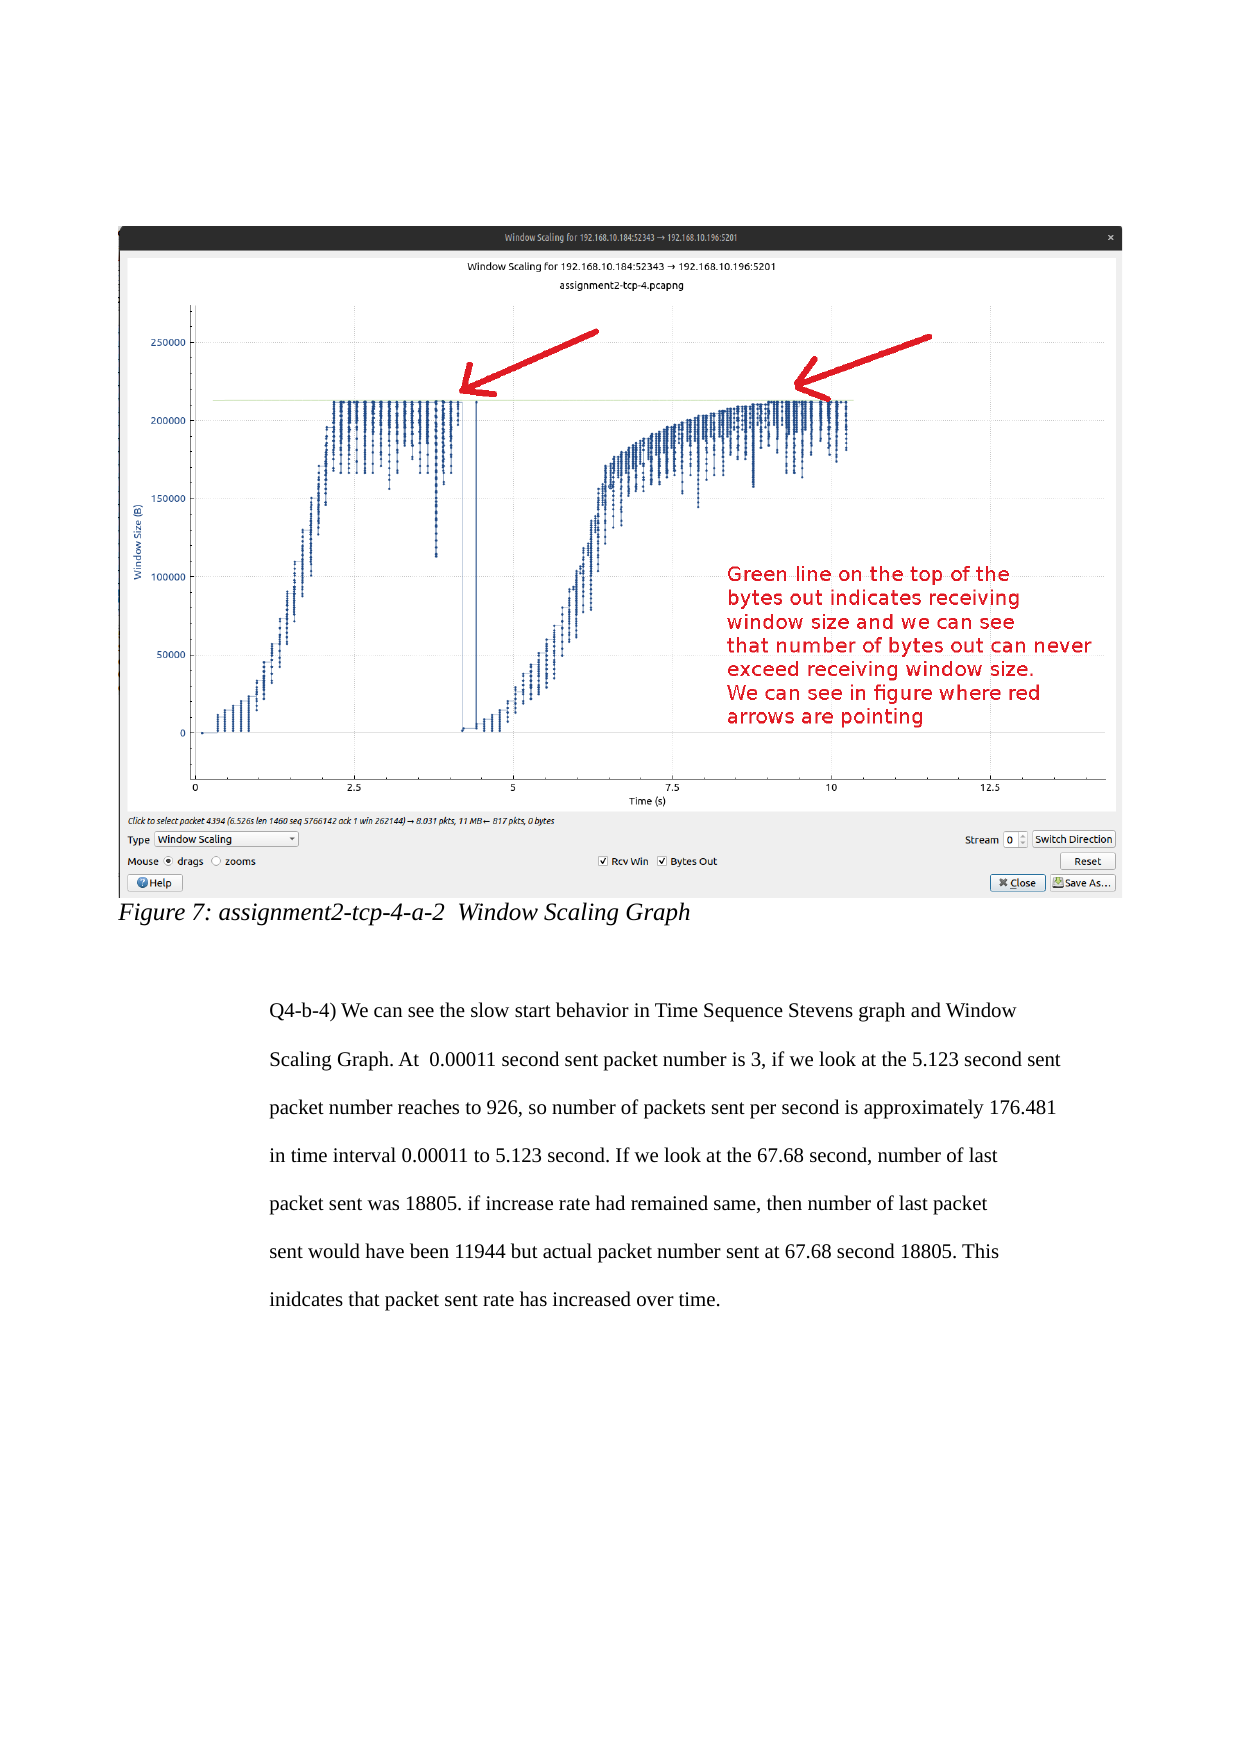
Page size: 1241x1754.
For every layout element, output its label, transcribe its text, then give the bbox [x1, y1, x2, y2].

text in time interval 0.00011 to 5.123 second. If we look at the 67.68 second, number of last [118, 1143, 1122, 1167]
text sent would have been 11944 but actual packet number sent at 67.68 second 18805. This [118, 1239, 1122, 1263]
text Scaling Graph. At 0.00011 second sent packet number is 3, if we look at the 5.123 second sent [118, 1047, 1122, 1071]
text inidcates that packet sent rate has increased over time. [118, 1287, 1122, 1311]
text Figure 7: assignment2-tcp-4-a-2 Window Scaling Graph [118, 898, 1122, 926]
text packet number reaches to 926, so number of packets sent per second is approximately 176.481 [118, 1095, 1122, 1119]
picture [118, 226, 1123, 898]
text packet sent was 18805. if increase rate had remained same, then number of last packet [118, 1191, 1122, 1215]
text Q4-b-4) We can see the slow start behavior in Time Sequence Stevens graph and Window [118, 998, 1122, 1022]
